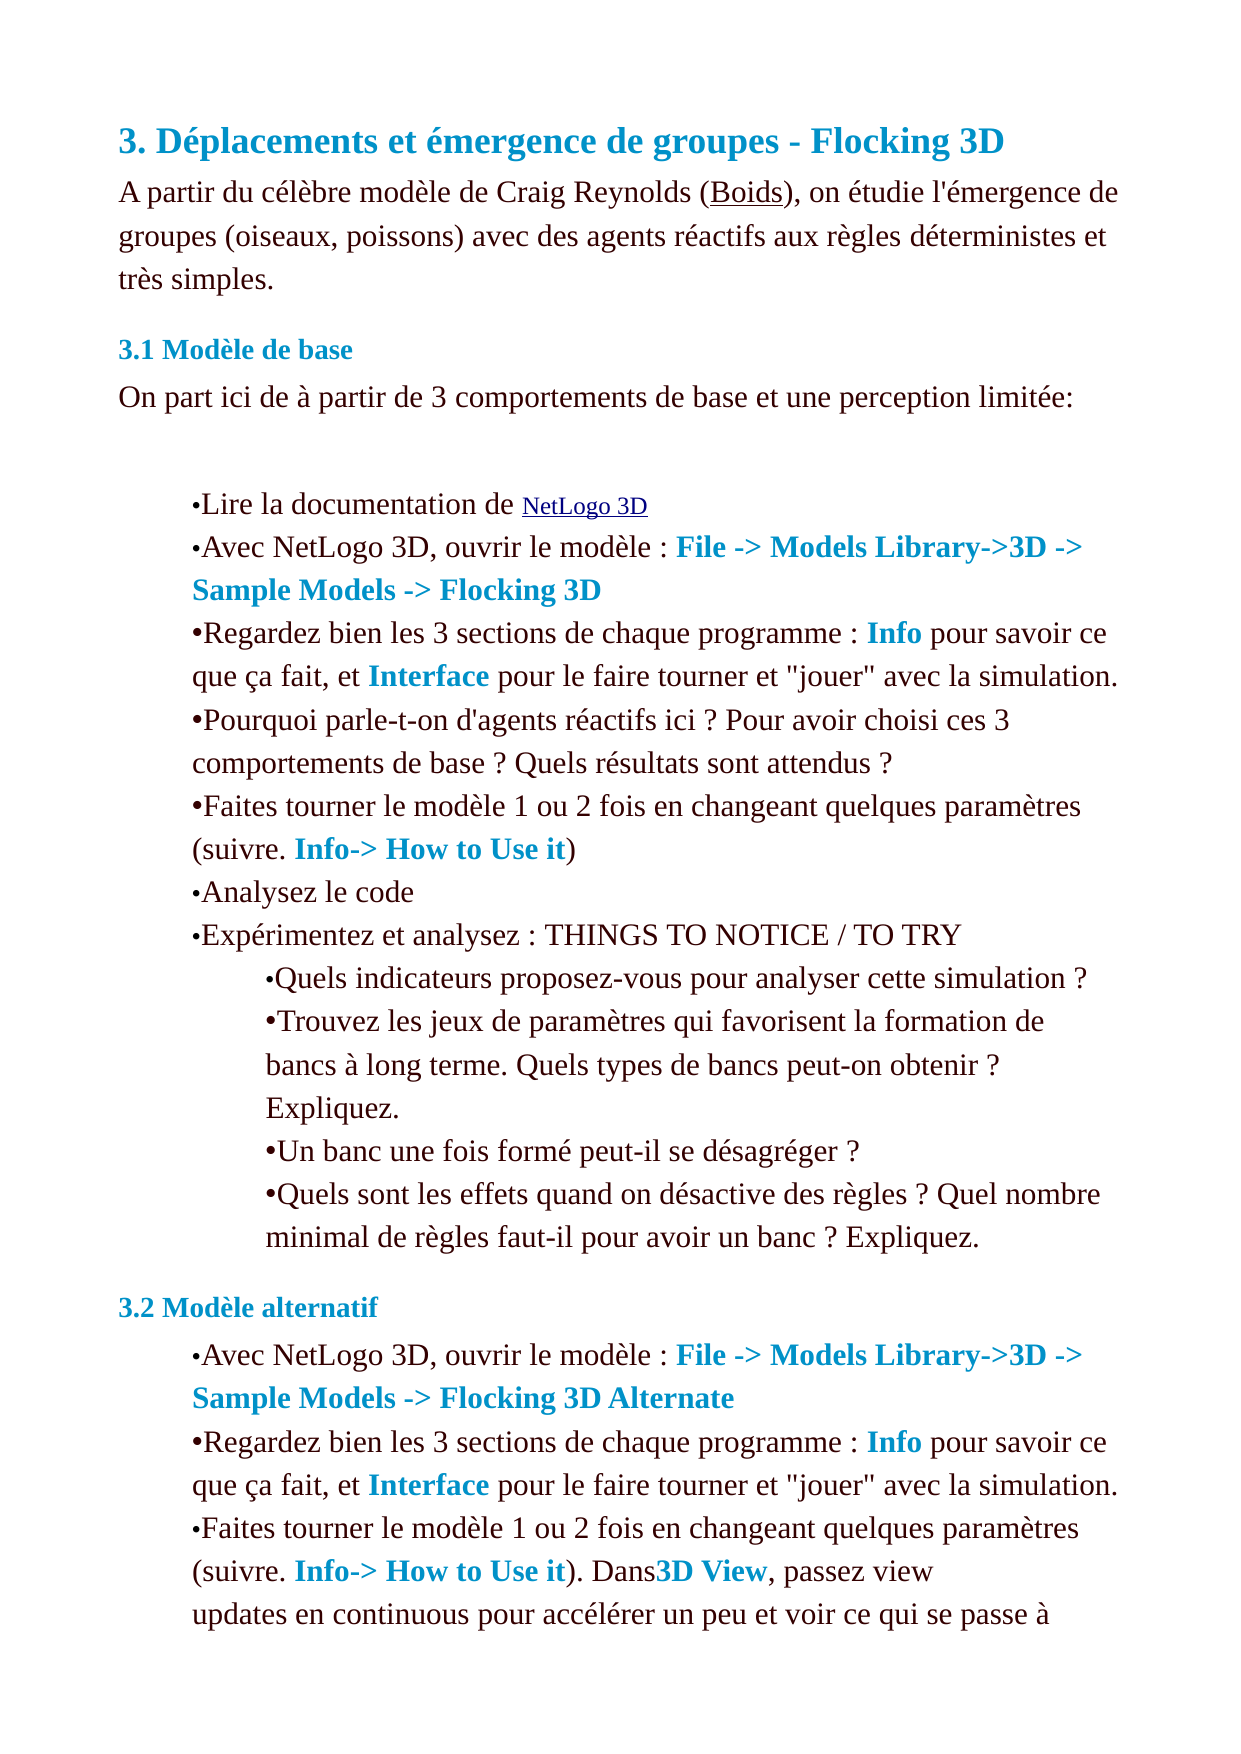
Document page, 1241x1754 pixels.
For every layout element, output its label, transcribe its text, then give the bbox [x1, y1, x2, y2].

subtitle 3.1 Modèle de base [118, 332, 1122, 366]
list Expérimentez et analysez : THINGS TO NOTICE / TO TRY [118, 916, 1122, 952]
list Lire la documentation de NetLogo 3D [118, 485, 1122, 521]
subtitle 3.2 Modèle alternatif [118, 1291, 1122, 1324]
list Quels indicateurs proposez-vous pour analyser cette simulation ? [118, 959, 1122, 995]
list Avec NetLogo 3D, ouvrir le modèle : File -> Models Library->3D -> Sample Models -> Flocking 3D Alternate [118, 1337, 1122, 1416]
list Pourquoi parle-t-on d'agents réactifs ici ? Pour avoir choisi ces 3 comportements de base ? Quels résultats sont attendus ? [118, 701, 1122, 780]
list Avec NetLogo 3D, ouvrir le modèle : File -> Models Library->3D -> Sample Models -> Flocking 3D [118, 528, 1122, 607]
text On part ici de à partir de 3 comportements de base et une perception limitée: [118, 378, 1122, 414]
list Trouvez les jeux de paramètres qui favorisent la formation de bancs à long terme. Quels types de bancs peut-on obtenir ? Expliquez. [118, 1003, 1122, 1125]
list Regardez bien les 3 sections de chaque programme : Info pour savoir ce que ça fait, et Interface pour le faire tourner et "jouer" avec la simulation. [118, 1423, 1122, 1502]
list Faites tourner le modèle 1 ou 2 fois en changeant quelques paramètres (suivre. Info-> How to Use it). Dans3D View, passez view updates en continuous pour accélérer un peu et voir ce qui se passe à [118, 1509, 1122, 1631]
list Faites tourner le modèle 1 ou 2 fois en changeant quelques paramètres (suivre. Info-> How to Use it) [118, 787, 1122, 866]
text A partir du célèbre modèle de Craig Reynolds (Boids), on étudie l'émergence de groupes (oiseaux, poissons) avec des agents réactifs aux règles déterministes et très simples. [118, 174, 1122, 296]
subtitle 3. Déplacements et émergence de groupes - Flocking 3D [118, 118, 1122, 161]
list Regardez bien les 3 sections de chaque programme : Info pour savoir ce que ça fait, et Interface pour le faire tourner et "jouer" avec la simulation. [118, 614, 1122, 693]
list Analysez le code [118, 873, 1122, 909]
list Un banc une fois formé peut-il se désagréger ? [118, 1132, 1122, 1168]
list Quels sont les effets quand on désactive des règles ? Quel nombre minimal de règles faut-il pour avoir un banc ? Expliquez. [118, 1175, 1122, 1254]
